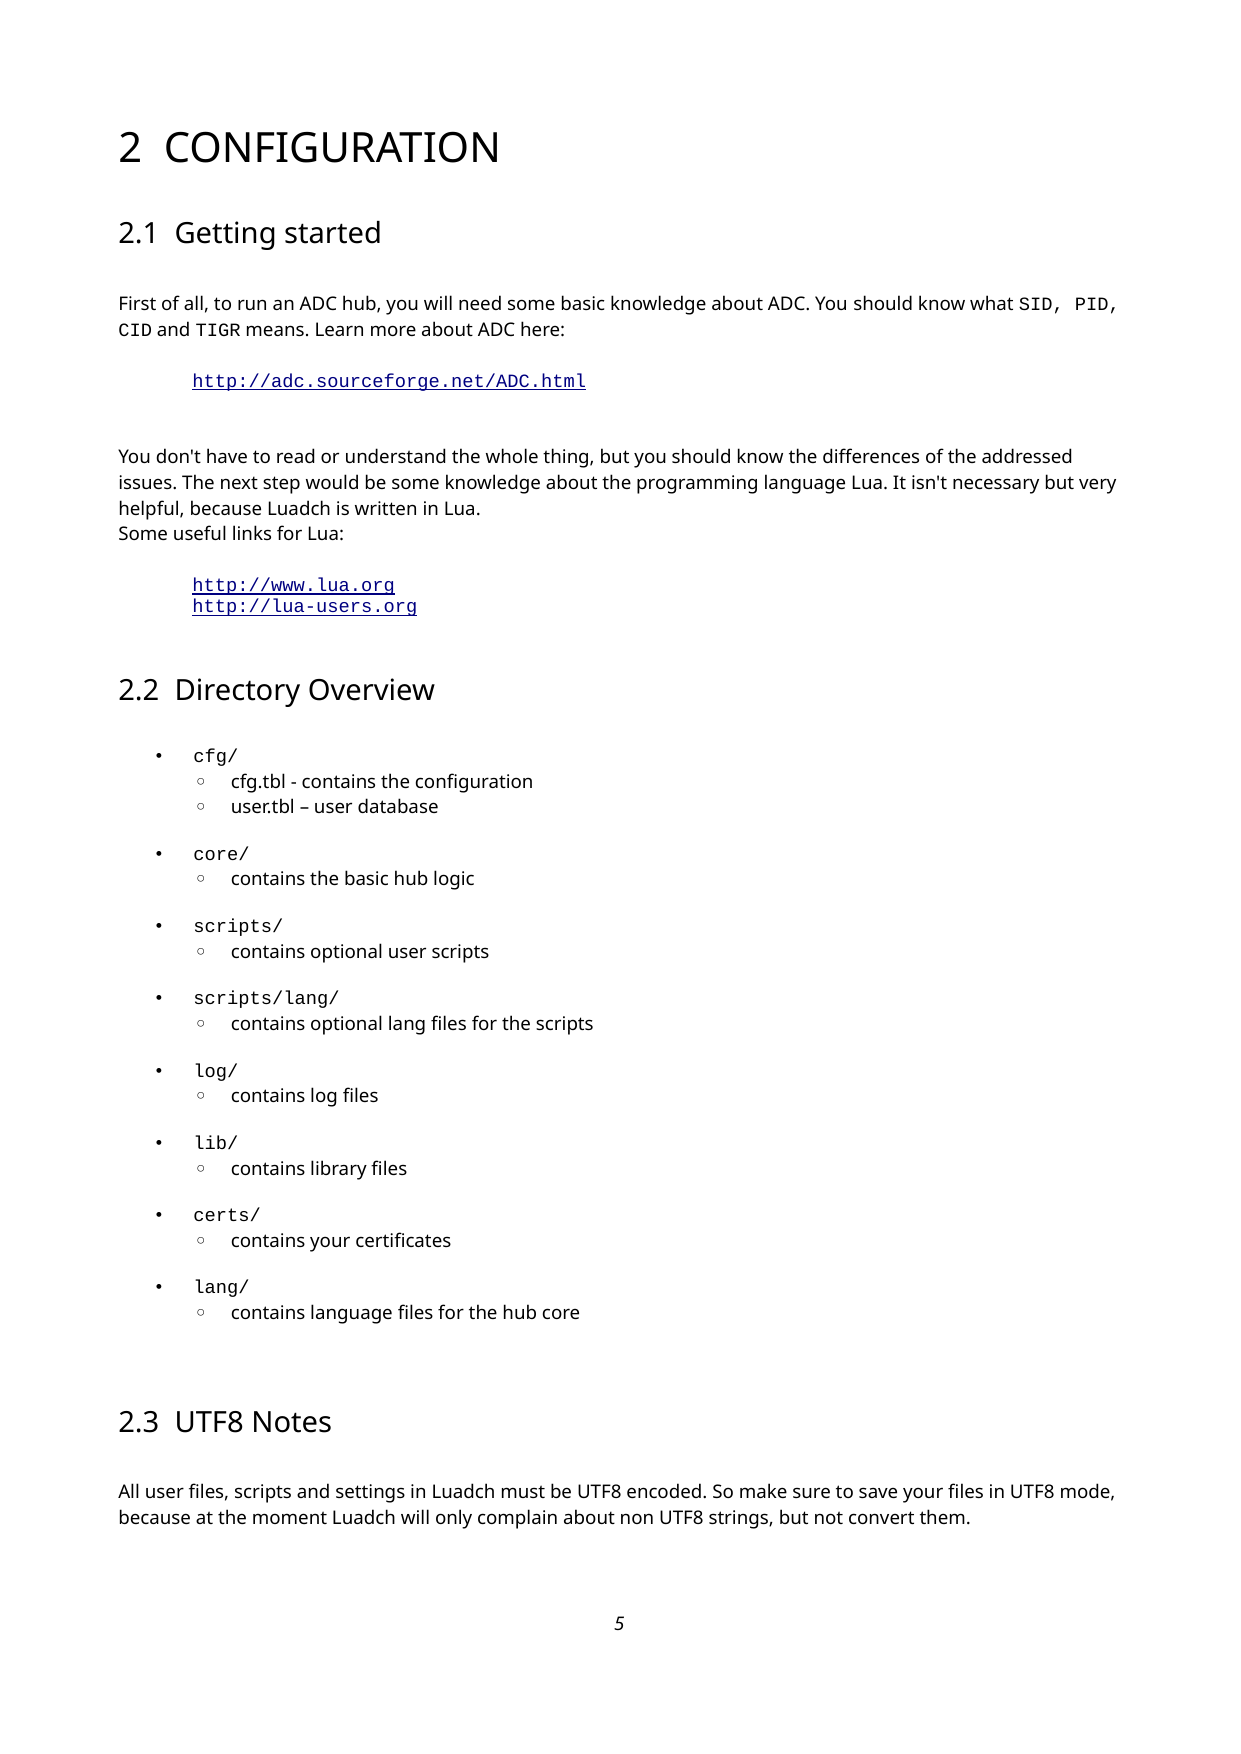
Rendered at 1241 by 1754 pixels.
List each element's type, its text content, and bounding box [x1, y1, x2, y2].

list contains optional user scripts [193, 938, 1122, 963]
subtitle 2 CONFIGURATION [118, 118, 1122, 175]
list contains your certificates [193, 1227, 1122, 1253]
text Some useful links for Lua: [118, 520, 1122, 546]
list lang/ [156, 1278, 1122, 1299]
subtitle 2.1 Getting started [118, 212, 1122, 252]
list cfg.tbl - contains the configuration [193, 768, 1122, 793]
list certs/ [156, 1206, 1122, 1227]
list cfg/ [156, 747, 1122, 768]
list scripts/ [156, 917, 1122, 938]
text You don't have to read or understand the whole thing, but you should know the differences of the addressed issues. The next step would be some knowledge about the programming language Lua. It isn't necessary but very helpful, because Luadch is written in Lua. [118, 444, 1122, 520]
text First of all, to run an ADC hub, you will need some basic knowledge about ADC. You should know what SID, PID, CID and TIGR means. Learn more about ADC here: [118, 290, 1122, 342]
subtitle 2.3 UTF8 Notes [118, 1401, 1122, 1441]
list contains log files [193, 1083, 1122, 1108]
list contains the basic hub logic [193, 866, 1122, 891]
list log/ [156, 1061, 1122, 1083]
text http://www.lua.org [118, 571, 1122, 597]
list core/ [156, 844, 1122, 866]
list contains optional lang files for the scripts [193, 1010, 1122, 1036]
list contains language files for the hub core [193, 1299, 1122, 1325]
list contains library files [193, 1155, 1122, 1180]
text http://adc.sourceforge.net/ADC.html [118, 367, 1122, 393]
list user.tbl – user database [193, 793, 1122, 819]
subtitle 2.2 Directory Overview [118, 669, 1122, 709]
text http://lua-users.org [118, 597, 1122, 618]
text All user files, scripts and settings in Luadch must be UTF8 encoded. So make sure to save your files in UTF8 mode, because at the moment Luadch will only complain about non UTF8 strings, but not convert them. [118, 1479, 1122, 1530]
list scripts/lang/ [156, 989, 1122, 1010]
list lib/ [156, 1134, 1122, 1155]
